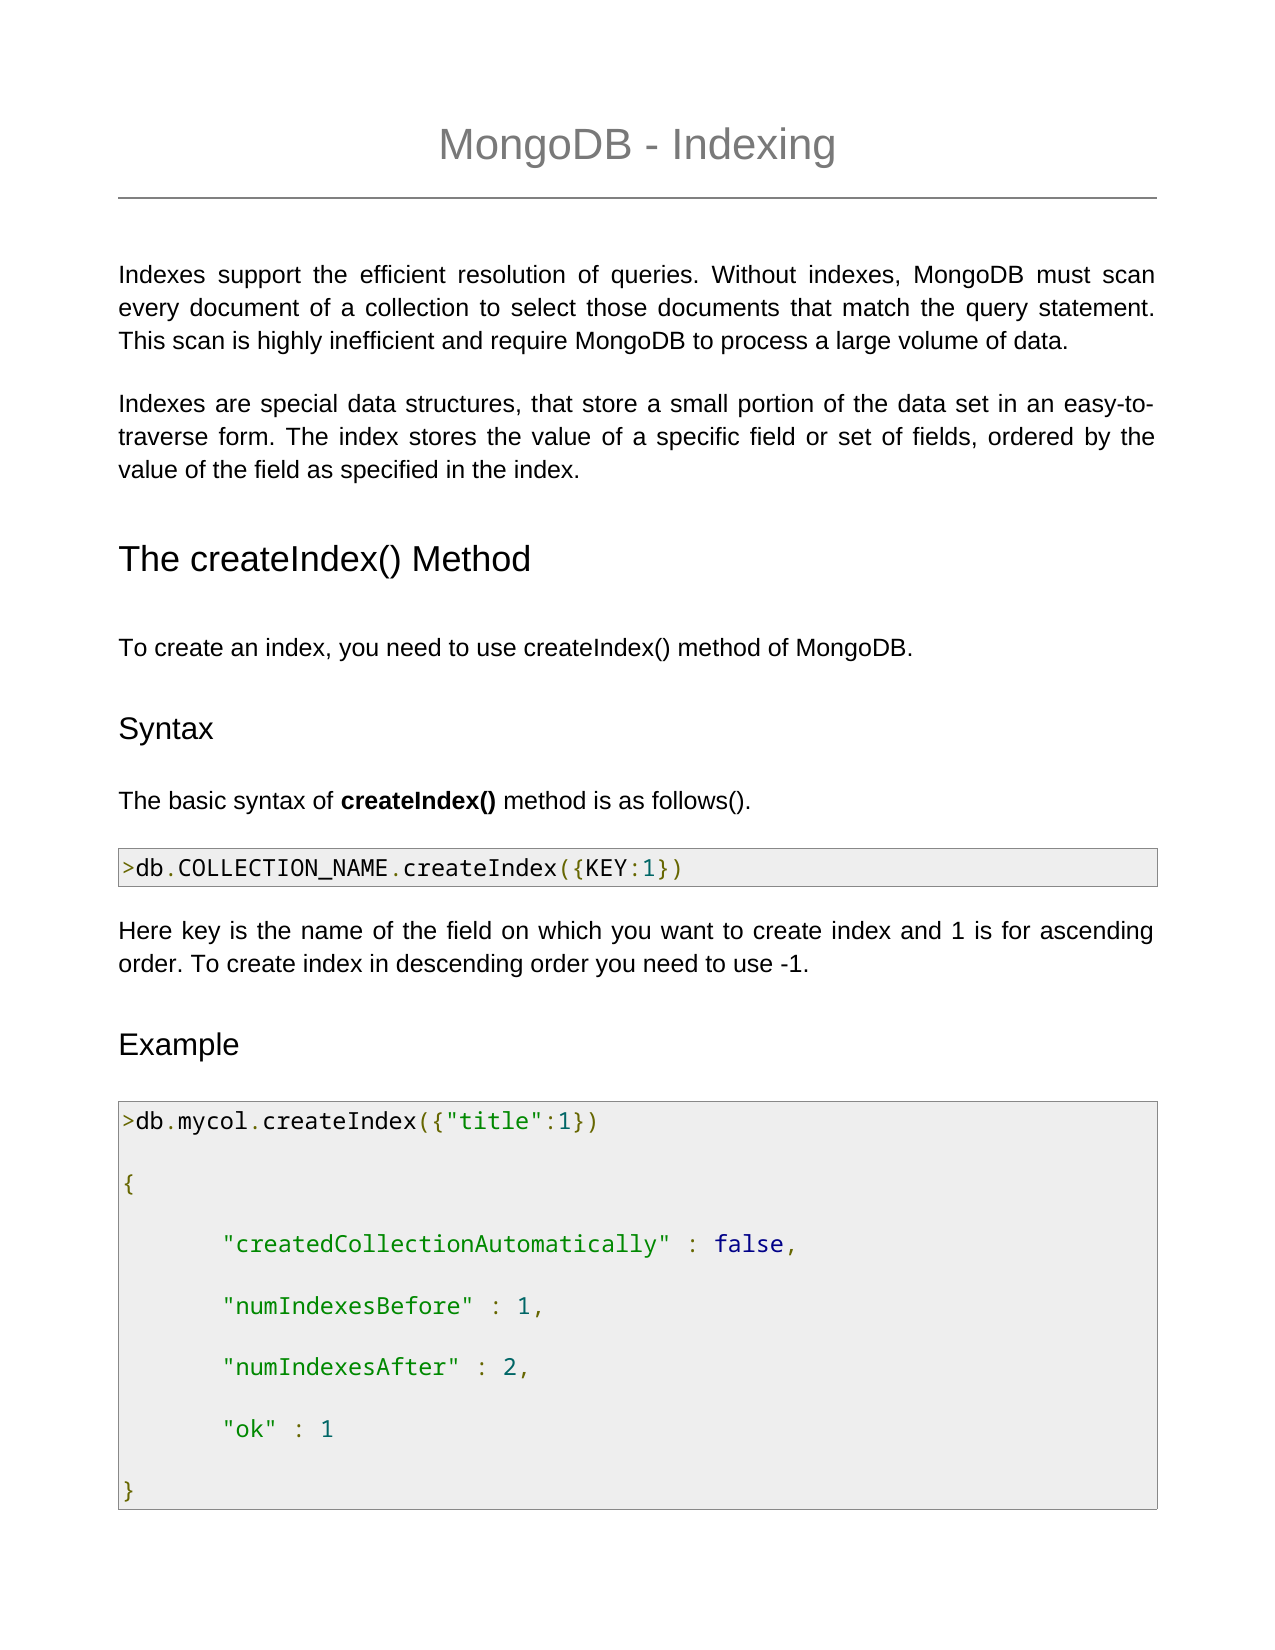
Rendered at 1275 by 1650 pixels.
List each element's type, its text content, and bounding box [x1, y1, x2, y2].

text { [119, 1163, 1157, 1198]
text The basic syntax of createIndex() method is as follows(). [118, 786, 1157, 814]
text To create an index, you need to use createIndex() method of MongoDB. [118, 633, 1157, 662]
text Indexes are special data structures, that store a small portion of the data set in an easy-to-traverse form. The index stores the value of a specific field or set of fields, ordered by the value of the field as specified in the index. [118, 389, 1157, 483]
subtitle Syntax [118, 710, 1157, 746]
text "numIndexesAfter" : 2, [119, 1347, 1157, 1382]
text "ok" : 1 [119, 1409, 1157, 1444]
text Indexes support the efficient resolution of queries. Without indexes, MongoDB must scan every document of a collection to select those documents that match the query statement. This scan is highly inefficient and require MongoDB to process a large volume of data. [118, 260, 1157, 355]
subtitle MongoDB - Indexing [118, 118, 1157, 168]
text "createdCollectionAutomatically" : false, [119, 1224, 1157, 1259]
text } [119, 1470, 1157, 1509]
text >db.mycol.createIndex({"title":1}) [119, 1102, 1157, 1137]
text >db.COLLECTION_NAME.createIndex({KEY:1}) [119, 849, 1157, 886]
text "numIndexesBefore" : 1, [119, 1286, 1157, 1321]
text Here key is the name of the field on which you want to create index and 1 is for ascending order. To create index in descending order you need to use -1. [118, 916, 1157, 978]
subtitle Example [118, 1026, 1157, 1062]
subtitle The createIndex() Method [118, 538, 1157, 579]
